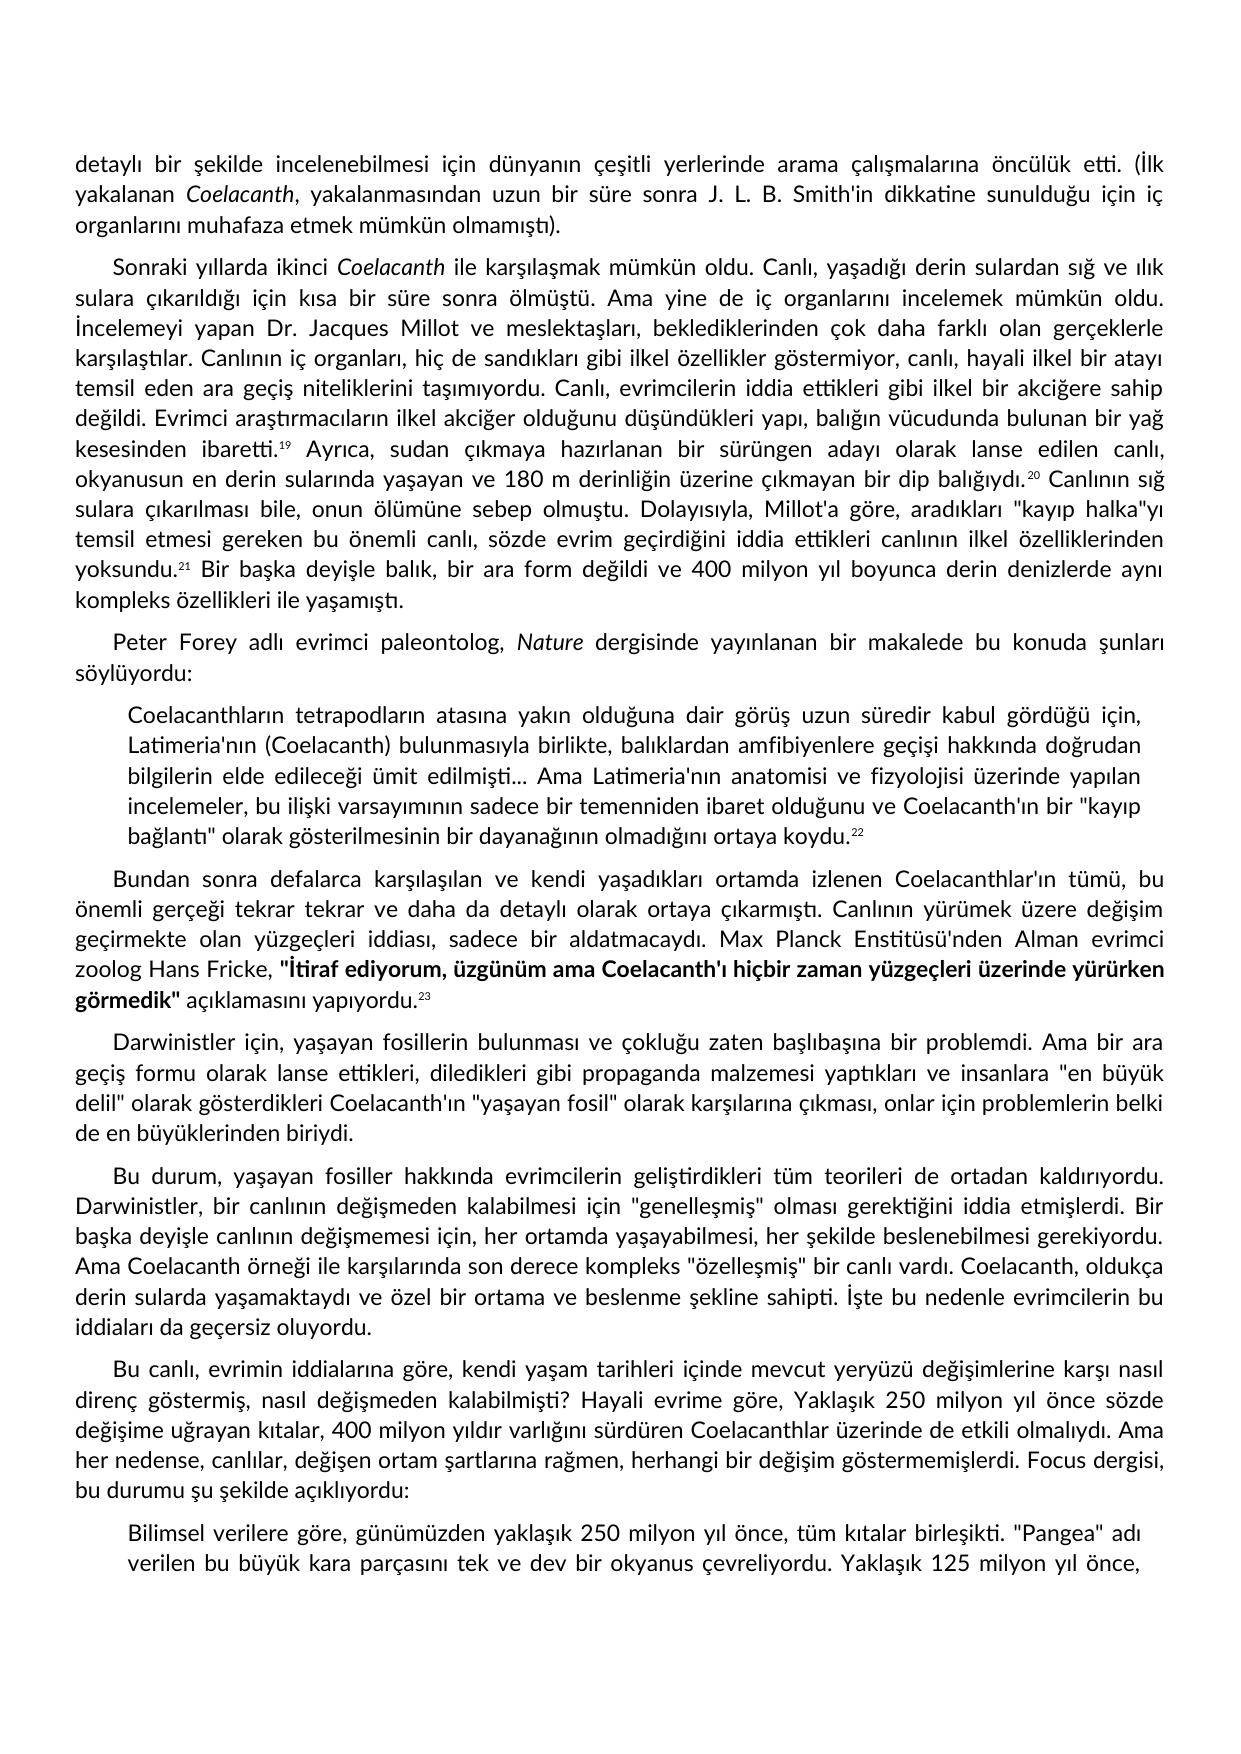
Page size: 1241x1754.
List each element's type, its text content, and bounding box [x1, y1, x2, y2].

text Bu canlı, evrimin iddialarına göre, kendi yaşam tarihleri içinde mevcut yeryüzü değişimlerine karşı nasıl direnç göstermiş, nasıl değişmeden kalabilmişti? Hayali evrime göre, Yaklaşık 250 milyon yıl önce sözde değişime uğrayan kıtalar, 400 milyon yıldır varlığını sürdüren Coelacanthlar üzerinde de etkili olmalıydı. Ama her nedense, canlılar, değişen ortam şartlarına rağmen, herhangi bir değişim göstermemişlerdi. Focus dergisi, bu durumu şu şekilde açıklıyordu: [75, 1355, 1165, 1503]
text Darwinistler için, yaşayan fosillerin bulunması ve çokluğu zaten başlıbaşına bir problemdi. Ama bir ara geçiş formu olarak lanse ettikleri, diledikleri gibi propaganda malzemesi yaptıkları ve insanlara "en büyük delil" olarak gösterdikleri Coelacanth'ın "yaşayan fosil" olarak karşılarına çıkması, onlar için problemlerin belki de en büyüklerinden biriydi. [75, 1028, 1165, 1146]
text Sonraki yıllarda ikinci Coelacanth ile karşılaşmak mümkün oldu. Canlı, yaşadığı derin sulardan sığ ve ılık sulara çıkarıldığı için kısa bir süre sonra ölmüştü. Ama yine de iç organlarını incelemek mümkün oldu. İncelemeyi yapan Dr. Jacques Millot ve meslektaşları, beklediklerinden çok daha farklı olan gerçeklerle karşılaştılar. Canlının iç organları, hiç de sandıkları gibi ilkel özellikler göstermiyor, canlı, hayali ilkel bir atayı temsil eden ara geçiş niteliklerini taşımıyordu. Canlı, evrimcilerin iddia ettikleri gibi ilkel bir akciğere sahip değildi. Evrimci araştırmacıların ilkel akciğer olduğunu düşündükleri yapı, balığın vücudunda bulunan bir yağ kesesinden ibaretti.19 Ayrıca, sudan çıkmaya hazırlanan bir sürüngen adayı olarak lanse edilen canlı, okyanusun en derin sularında yaşayan ve 180 m derinliğin üzerine çıkmayan bir dip balığıydı.20 Canlının sığ sulara çıkarılması bile, onun ölümüne sebep olmuştu. Dolayısıyla, Millot'a göre, aradıkları "kayıp halka"yı temsil etmesi gereken bu önemli canlı, sözde evrim geçirdiğini iddia ettikleri canlının ilkel özelliklerinden yoksundu.21 Bir başka deyişle balık, bir ara form değildi ve 400 milyon yıl boyunca derin denizlerde aynı kompleks özellikleri ile yaşamıştı. [75, 253, 1165, 613]
text Bilimsel verilere göre, günümüzden yaklaşık 250 milyon yıl önce, tüm kıtalar birleşikti. "Pangea" adı verilen bu büyük kara parçasını tek ve dev bir okyanus çevreliyordu. Yaklaşık 125 milyon yıl önce, [127, 1519, 1143, 1576]
text Bu durum, yaşayan fosiller hakkında evrimcilerin geliştirdikleri tüm teorileri de ortadan kaldırıyordu. Darwinistler, bir canlının değişmeden kalabilmesi için "genelleşmiş" olması gerektiğini iddia etmişlerdi. Bir başka deyişle canlının değişmemesi için, her ortamda yaşayabilmesi, her şekilde beslenebilmesi gerekiyordu. Ama Coelacanth örneği ile karşılarında son derece kompleks "özelleşmiş" bir canlı vardı. Coelacanth, oldukça derin sularda yaşamaktaydı ve özel bir ortama ve beslenme şekline sahipti. İşte bu nedenle evrimcilerin bu iddiaları da geçersiz oluyordu. [75, 1161, 1165, 1340]
text detaylı bir şekilde incelenebilmesi için dünyanın çeşitli yerlerinde arama çalışmalarına öncülük etti. (İlk yakalanan Coelacanth, yakalanmasından uzun bir süre sonra J. L. B. Smith'in dikkatine sunulduğu için iç organlarını muhafaza etmek mümkün olmamıştı). [75, 150, 1165, 238]
text Bundan sonra defalarca karşılaşılan ve kendi yaşadıkları ortamda izlenen Coelacanthlar'ın tümü, bu önemli gerçeği tekrar tekrar ve daha da detaylı olarak ortaya çıkarmıştı. Canlının yürümek üzere değişim geçirmekte olan yüzgeçleri iddiası, sadece bir aldatmacaydı. Max Planck Enstitüsü'nden Alman evrimci zoolog Hans Fricke, "İtiraf ediyorum, üzgünüm ama Coelacanth'ı hiçbir zaman yüzgeçleri üzerinde yürürken görmedik" açıklamasını yapıyordu.23 [75, 864, 1165, 1013]
text Coelacanthların tetrapodların atasına yakın olduğuna dair görüş uzun süredir kabul gördüğü için, Latimeria'nın (Coelacanth) bulunmasıyla birlikte, balıklardan amfibiyenlere geçişi hakkında doğrudan bilgilerin elde edileceği ümit edilmişti... Ama Latimeria'nın anatomisi ve fizyolojisi üzerinde yapılan incelemeler, bu ilişki varsayımının sadece bir temenniden ibaret olduğunu ve Coelacanth'ın bir "kayıp bağlantı" olarak gösterilmesinin bir dayanağının olmadığını ortaya koydu.22 [127, 701, 1143, 849]
text Peter Forey adlı evrimci paleontolog, Nature dergisinde yayınlanan bir makalede bu konuda şunları söylüyordu: [75, 628, 1165, 686]
